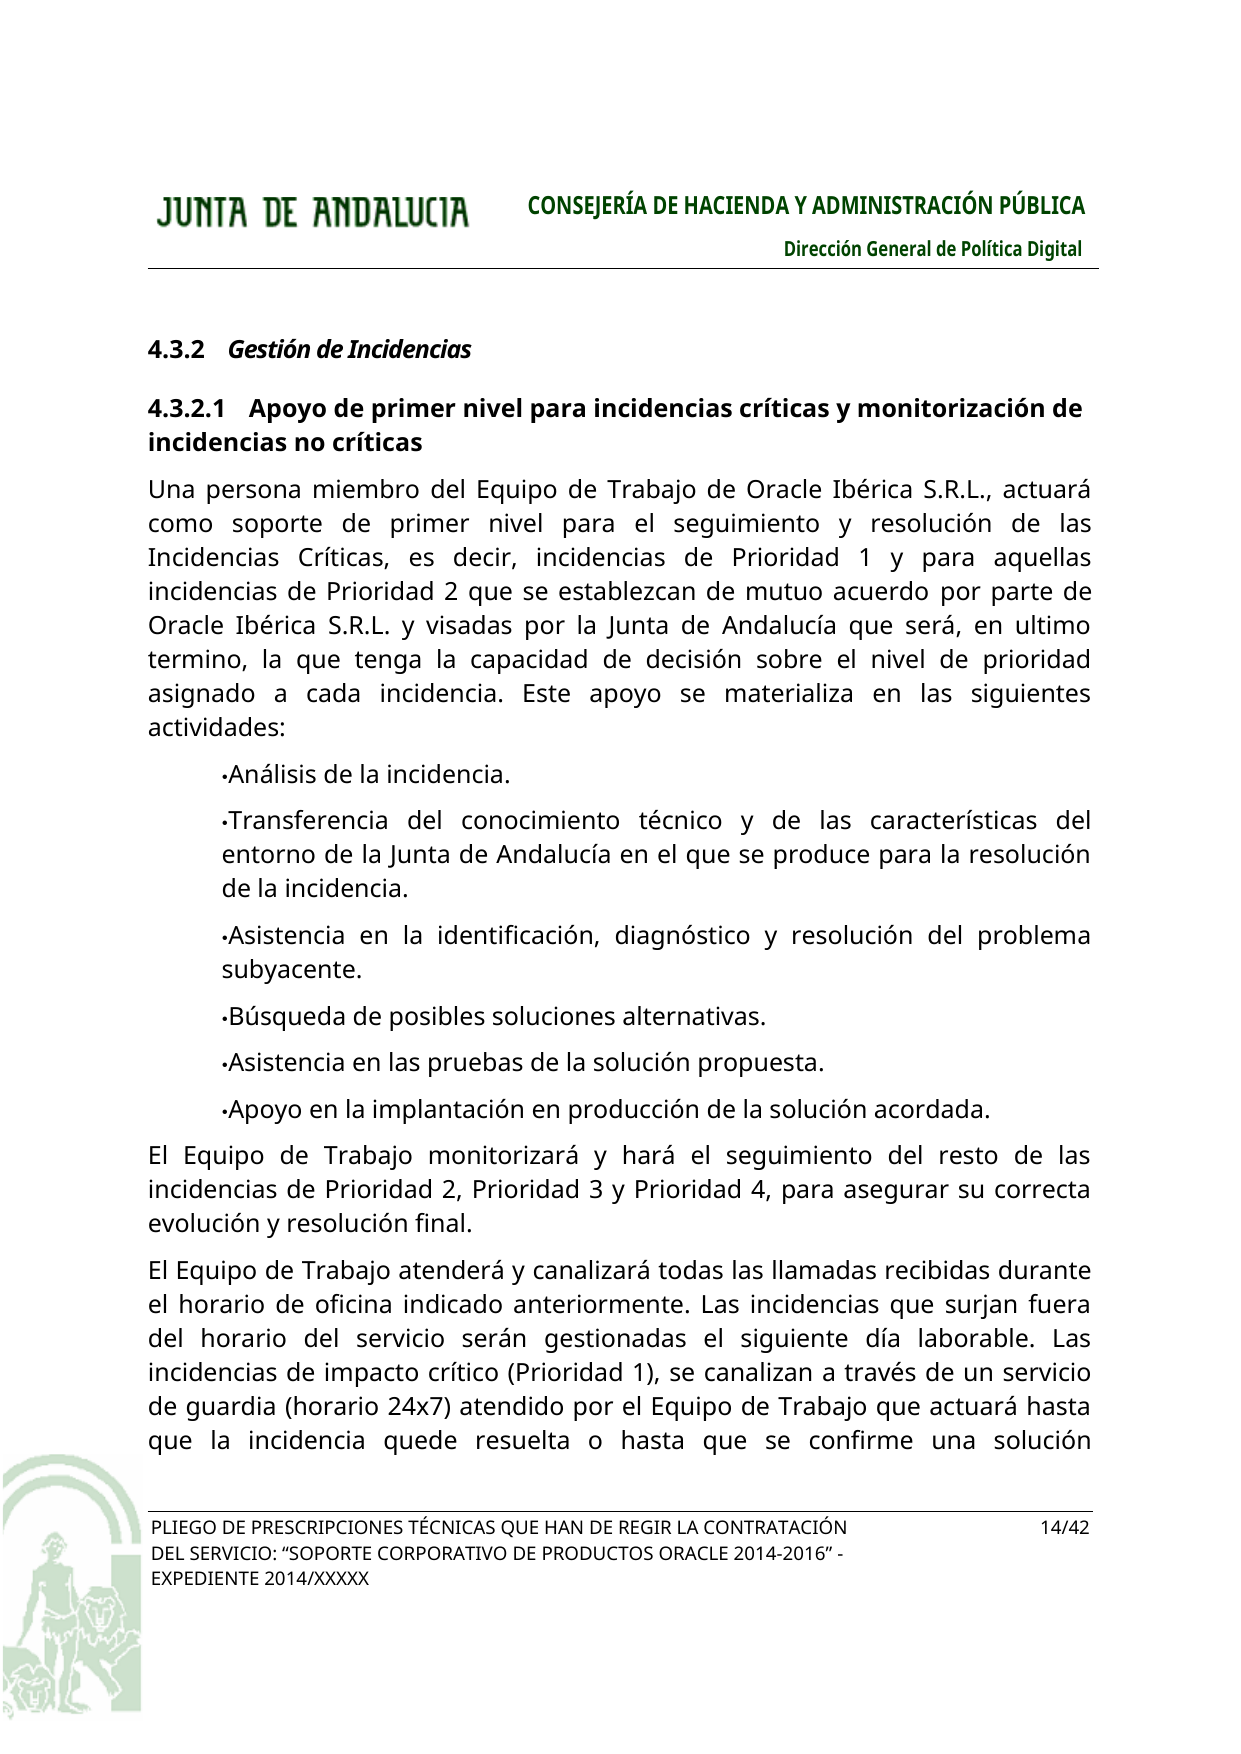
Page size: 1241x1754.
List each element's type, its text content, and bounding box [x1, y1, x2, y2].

subtitle Apoyo de primer nivel para incidencias críticas y monitorización de incidencias no críticas [148, 391, 1093, 459]
list Asistencia en las pruebas de la solución propuesta. [221, 1045, 1093, 1079]
list Transferencia del conocimiento técnico y de las características del entorno de la Junta de Andalucía en el que se produce para la resolución de la incidencia. [221, 803, 1093, 905]
picture [2, 1454, 144, 1722]
text El Equipo de Trabajo atenderá y canalizará todas las llamadas recibidas durante el horario de oficina indicado anteriormente. Las incidencias que surjan fuera del horario del servicio serán gestionadas el siguiente día laborable. Las incidencias de impacto crítico (Prioridad 1), se canalizan a través de un servicio de guardia (horario 24x7) atendido por el Equipo de Trabajo que actuará hasta que la incidencia quede resuelta o hasta que se confirme una solución [148, 1253, 1093, 1457]
list Apoyo en la implantación en producción de la solución acordada. [221, 1091, 1093, 1126]
list Análisis de la incidencia. [221, 756, 1093, 791]
list Asistencia en la identificación, diagnóstico y resolución del problema subyacente. [221, 918, 1093, 986]
text El Equipo de Trabajo monitorizará y hará el seguimiento del resto de las incidencias de Prioridad 2, Prioridad 3 y Prioridad 4, para asegurar su correcta evolución y resolución final. [148, 1138, 1093, 1240]
subtitle Gestión de Incidencias [148, 332, 1093, 366]
picture [156, 197, 471, 229]
list Búsqueda de posibles soluciones alternativas. [221, 998, 1093, 1032]
text Una persona miembro del Equipo de Trabajo de Oracle Ibérica S.R.L., actuará como soporte de primer nivel para el seguimiento y resolución de las Incidencias Críticas, es decir, incidencias de Prioridad 1 y para aquellas incidencias de Prioridad 2 que se establezcan de mutuo acuerdo por parte de Oracle Ibérica S.R.L. y visadas por la Junta de Andalucía que será, en ultimo termino, la que tenga la capacidad de decisión sobre el nivel de prioridad asignado a cada incidencia. Este apoyo se materializa en las siguientes actividades: [148, 471, 1093, 744]
